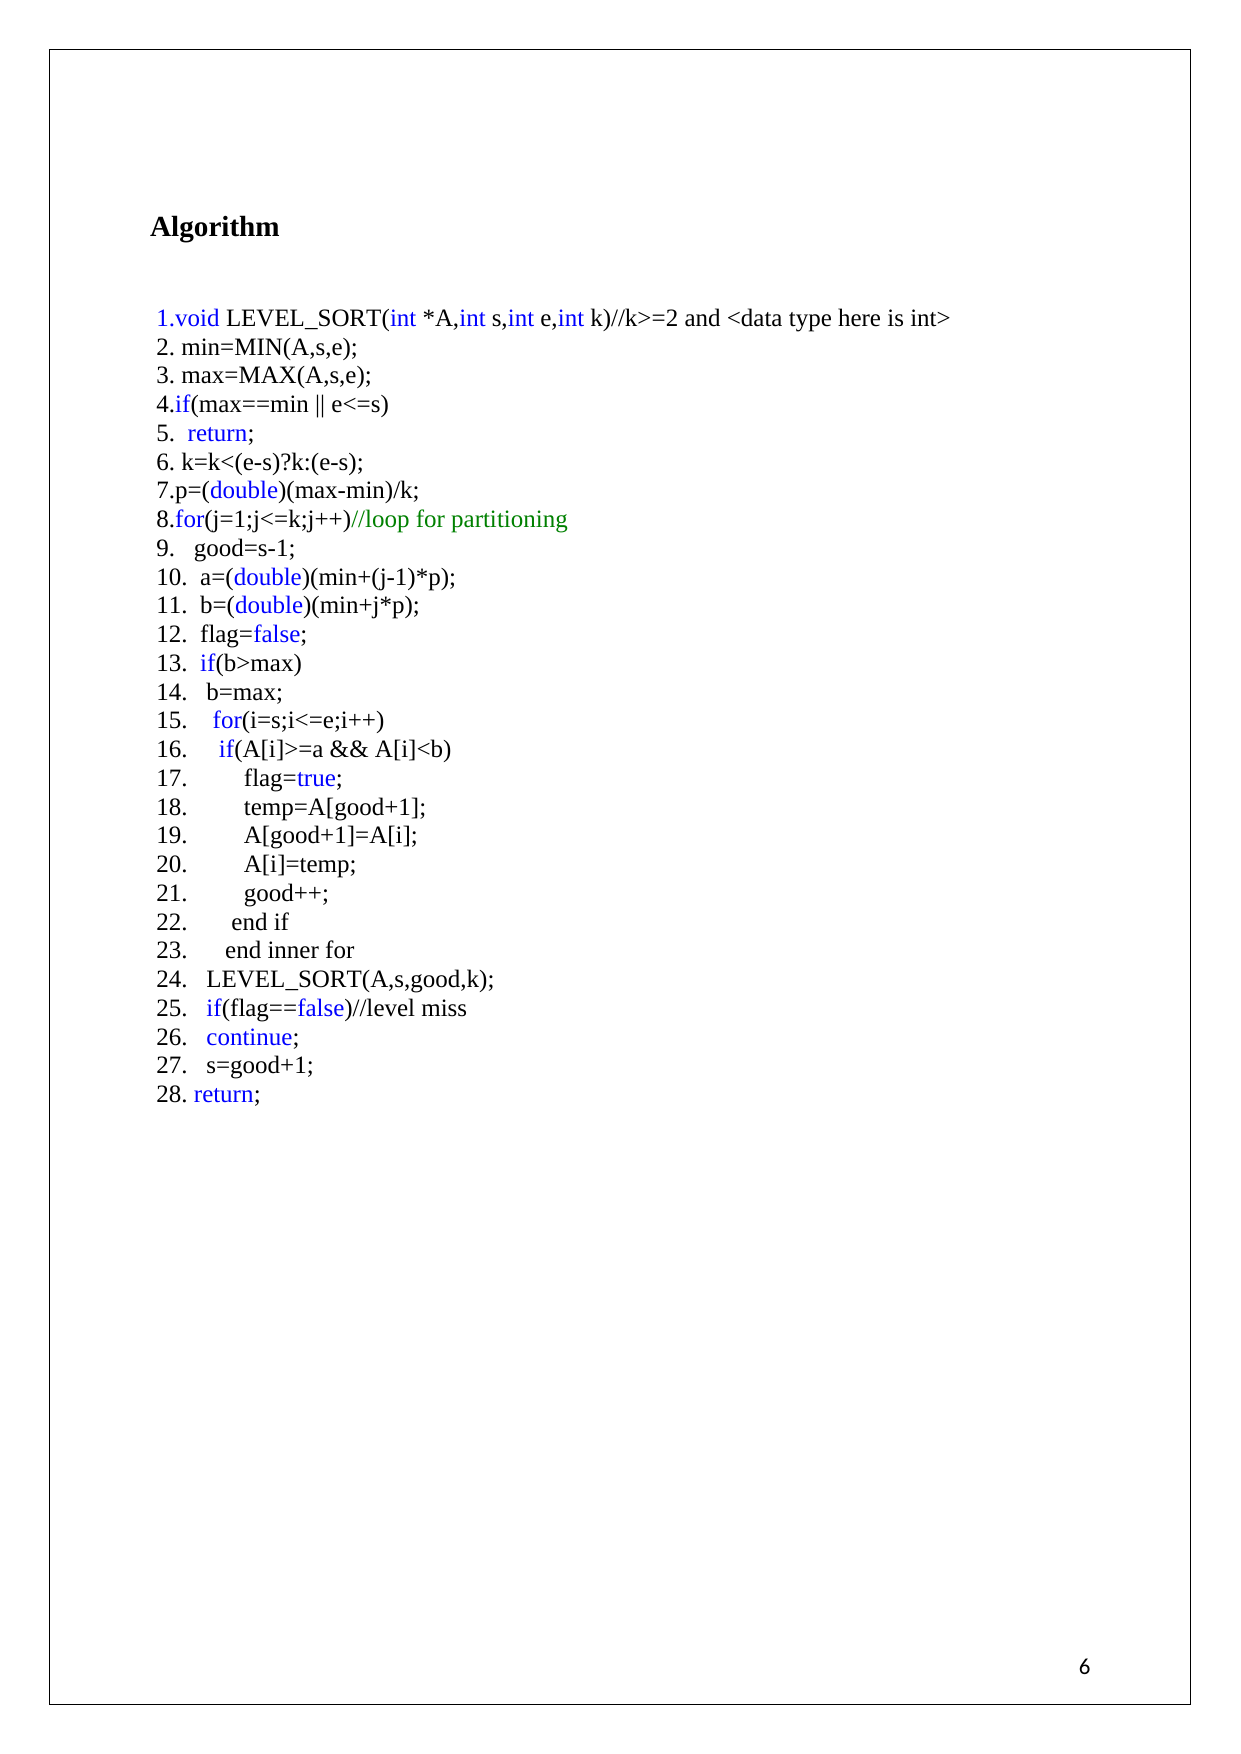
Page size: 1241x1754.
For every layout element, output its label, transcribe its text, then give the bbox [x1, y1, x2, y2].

text 11. b=(double)(min+j*p); [150, 590, 1090, 619]
text 3. max=MAX(A,s,e); [150, 360, 1090, 389]
text 14. b=max; [150, 677, 1090, 705]
text 5. return; [150, 418, 1090, 447]
text 18. temp=A[good+1]; [150, 792, 1090, 820]
text 13. if(b>max) [150, 648, 1090, 677]
text 22. end if [150, 907, 1090, 935]
text 9. good=s-1; [150, 533, 1090, 562]
text 16. if(A[i]>=a && A[i]<b) [150, 734, 1090, 763]
text 21. good++; [150, 878, 1090, 907]
text 7.p=(double)(max-min)/k; [150, 475, 1090, 504]
text 23. end inner for [150, 935, 1090, 964]
text 17. flag=true; [150, 763, 1090, 792]
text 12. flag=false; [150, 619, 1090, 648]
text 27. s=good+1; [150, 1050, 1090, 1079]
text 20. A[i]=temp; [150, 849, 1090, 878]
text 1.void LEVEL_SORT(int *A,int s,int e,int k)//k>=2 and <data type here is int> [150, 303, 1090, 332]
text 25. if(flag==false)//level miss [150, 993, 1090, 1022]
text 10. a=(double)(min+(j-1)*p); [150, 562, 1090, 590]
text 15. for(i=s;i<=e;i++) [150, 705, 1090, 734]
text 19. A[good+1]=A[i]; [150, 820, 1090, 849]
text 8.for(j=1;j<=k;j++)//loop for partitioning [150, 504, 1090, 533]
text 28. return; [150, 1079, 1090, 1108]
text Algorithm [150, 209, 1090, 243]
text 24. LEVEL_SORT(A,s,good,k); [150, 964, 1090, 993]
text 26. continue; [150, 1022, 1090, 1050]
text 2. min=MIN(A,s,e); [150, 332, 1090, 360]
text 6. k=k<(e-s)?k:(e-s); [150, 447, 1090, 475]
text 4.if(max==min || e<=s) [150, 389, 1090, 418]
